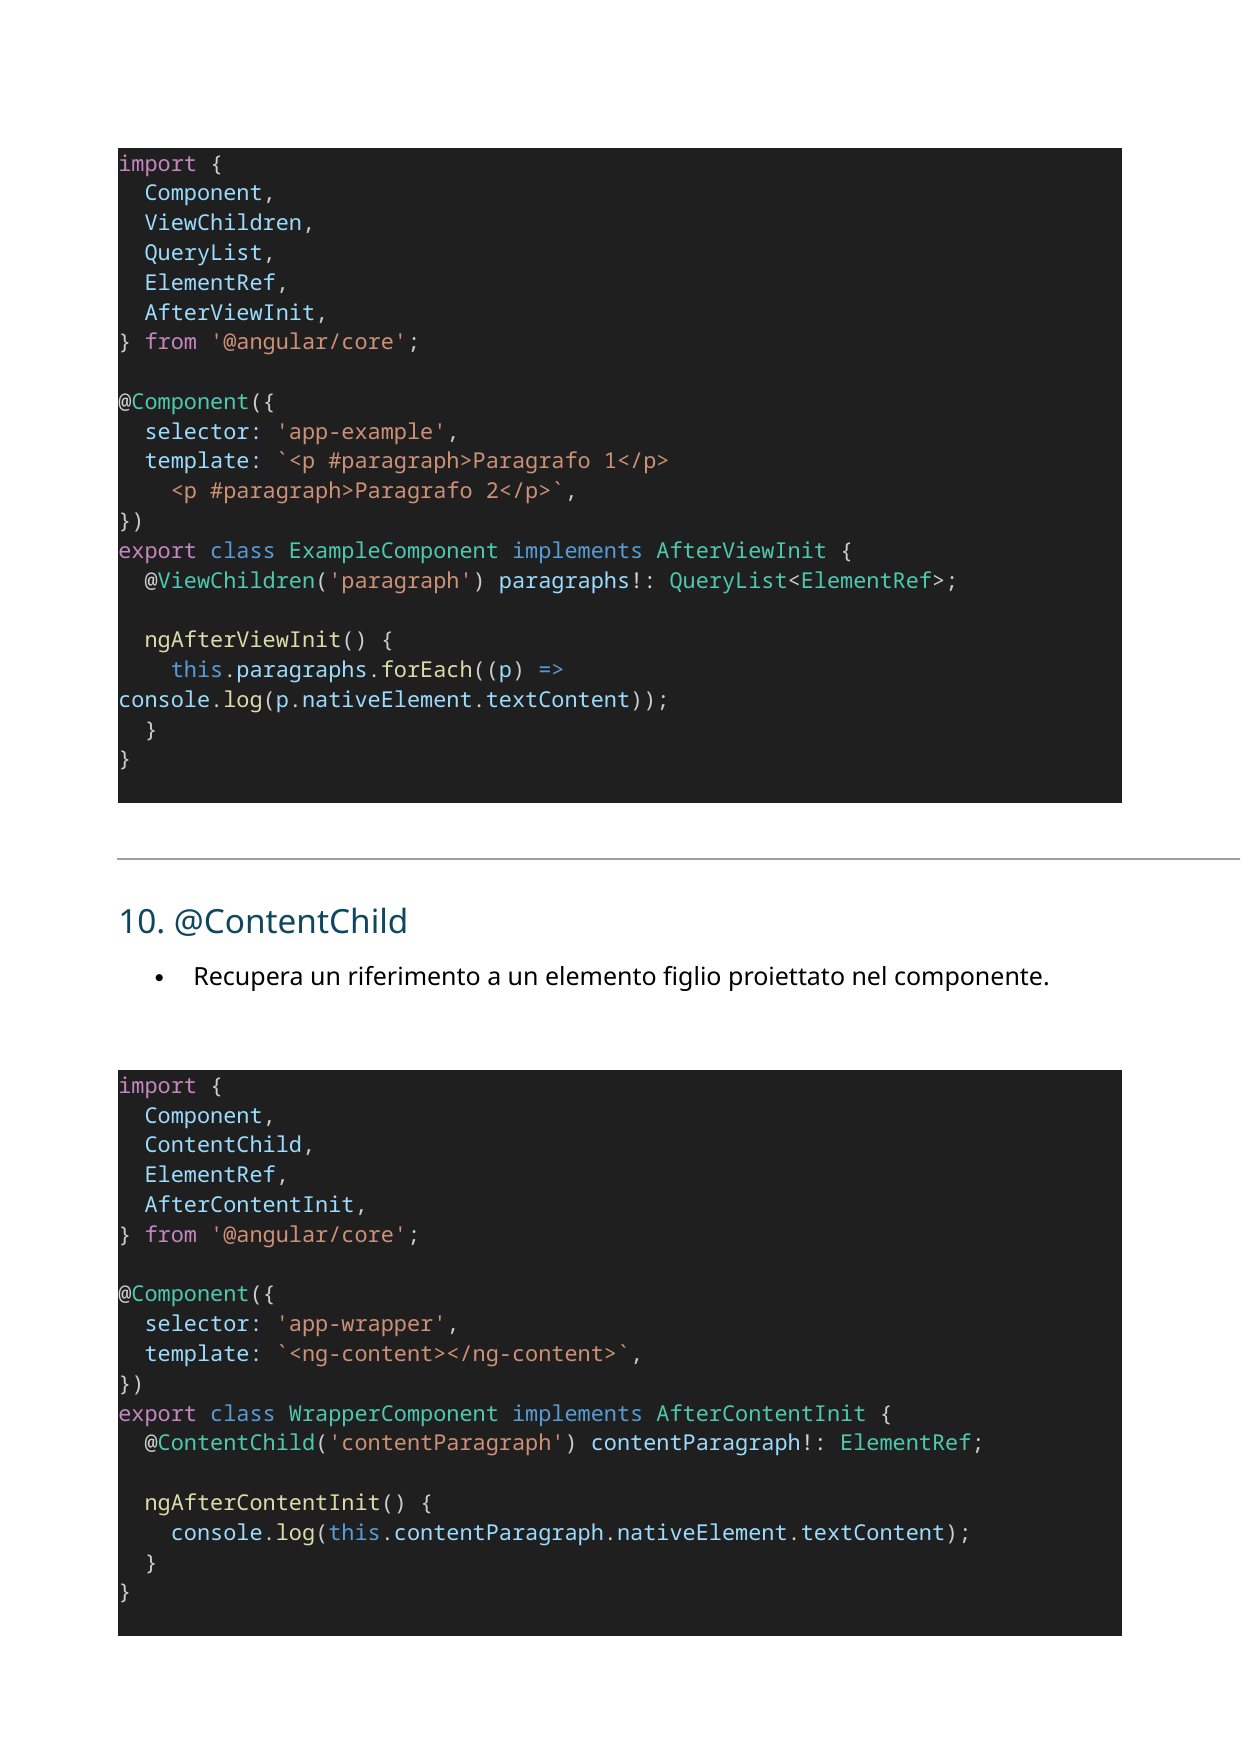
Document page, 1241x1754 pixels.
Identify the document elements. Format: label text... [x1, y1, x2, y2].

text } [118, 714, 1122, 743]
text } from '@angular/core'; [118, 1219, 1122, 1248]
text Component, [118, 1099, 1122, 1129]
text this.paragraphs.forEach((p) => console.log(p.nativeElement.textContent)); [118, 654, 1122, 714]
text Component, [118, 177, 1122, 207]
text <p #paragraph>Paragrafo 2</p>`, [118, 475, 1122, 505]
text ngAfterViewInit() { [118, 624, 1122, 654]
text QueryList, [118, 237, 1122, 267]
text @Component({ [118, 1278, 1122, 1308]
subtitle 10. @ContentChild [118, 898, 1122, 943]
text ngAfterContentInit() { [118, 1487, 1122, 1517]
text ContentChild, [118, 1129, 1122, 1159]
text }) [118, 505, 1122, 535]
text export class ExampleComponent implements AfterViewInit { [118, 535, 1122, 565]
text ElementRef, [118, 1159, 1122, 1189]
text } [118, 1546, 1122, 1576]
text export class WrapperComponent implements AfterContentInit { [118, 1397, 1122, 1427]
text selector: 'app-wrapper', [118, 1308, 1122, 1338]
text @ContentChild('contentParagraph') contentParagraph!: ElementRef; [118, 1427, 1122, 1457]
text console.log(this.contentParagraph.nativeElement.textContent); [118, 1517, 1122, 1546]
text import { [118, 1070, 1122, 1099]
text } [118, 1576, 1122, 1606]
text template: `<ng-content></ng-content>`, [118, 1338, 1122, 1368]
text ElementRef, [118, 267, 1122, 297]
text selector: 'app-example', [118, 416, 1122, 446]
text } [118, 743, 1122, 773]
text import { [118, 148, 1122, 177]
text AfterViewInit, [118, 297, 1122, 326]
text AfterContentInit, [118, 1189, 1122, 1219]
text ViewChildren, [118, 207, 1122, 237]
text template: `<p #paragraph>Paragrafo 1</p> [118, 446, 1122, 475]
text }) [118, 1368, 1122, 1397]
text @Component({ [118, 386, 1122, 416]
text @ViewChildren('paragraph') paragraphs!: QueryList<ElementRef>; [118, 565, 1122, 594]
list Recupera un riferimento a un elemento figlio proiettato nel componente. [156, 958, 1122, 992]
text } from '@angular/core'; [118, 326, 1122, 356]
